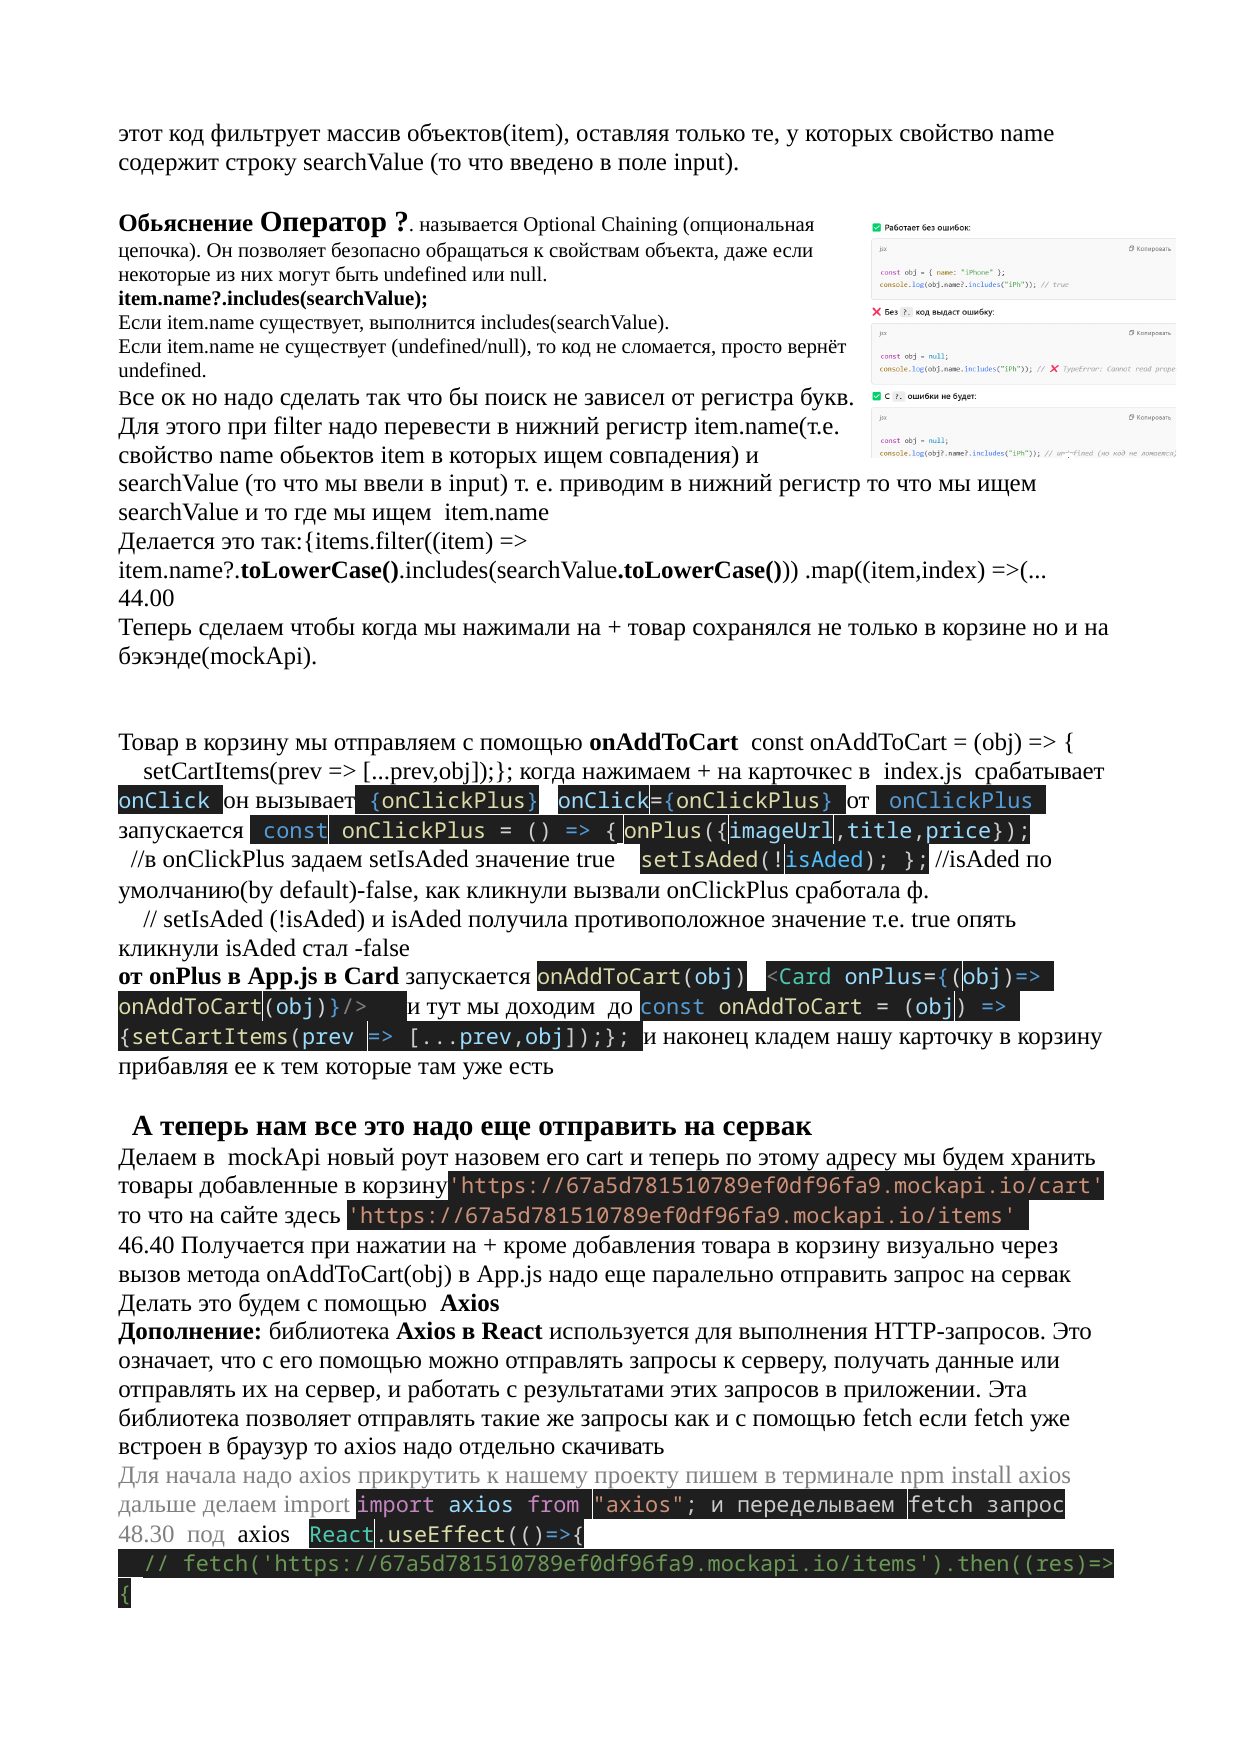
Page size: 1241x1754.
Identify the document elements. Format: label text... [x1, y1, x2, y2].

text 44.00 [118, 583, 1122, 612]
text setCartItems(prev => [...prev,obj]);}; когда нажимаем + на карточкес в index.js срабатывает onClick он вызывает {onClickPlus} onClick={onClickPlus} от onClickPlus запускается const onClickPlus = () => { onPlus({imageUrl,title,price}); [118, 756, 1122, 844]
picture [869, 221, 1177, 458]
text А теперь нам все это надо еще отправить на сервак [118, 1108, 1122, 1142]
text Товар в корзину мы отправляем с помощью onAddToCart const onAddToCart = (obj) => { [118, 727, 1122, 756]
text Если item.name не существует (undefined/null), то код не сломается, просто вернёт undefined. [118, 334, 869, 382]
text // setIsAded (!isAded) и isAded получила противоположное значение т.е. true опять кликнули isAded стал -false [118, 904, 1122, 961]
text Теперь сделаем чтобы когда мы нажимали на + товар сохранялся не только в корзине но и на бэкэнде(mockApi). [118, 612, 1122, 670]
text от onPlus в App.js в Card запускается onAddToCart(obj) <Card onPlus={(obj)=> onAddToCart(obj)}/> и тут мы доходим до const onAddToCart = (obj) => {setCartItems(prev => [...prev,obj]);}; и наконец кладем нашу карточку в корзину прибавляя ее к тем которые там уже есть [118, 961, 1122, 1079]
text 46.40 Получается при нажатии на + кроме добавления товара в корзину визуально через вызов метода onAddToCart(obj) в App.js надо еще паралельно отправить запрос на сервак [118, 1230, 1122, 1288]
text Делать это будем с помощью Axios [118, 1288, 1122, 1316]
text этот код фильтрует массив объектов(item), оставляя только те, у которых свойство name содержит строку searchValue (то что введено в поле input). [118, 118, 1122, 176]
text // fetch('https://67a5d781510789ef0df96fa9.mockapi.io/items').then((res)=> { [118, 1548, 1122, 1608]
text Делаем в mockApi новый роут назовем его cart и теперь по этому адресу мы будем хранить товары добавленные в корзину'https://67a5d781510789ef0df96fa9.mockapi.io/cart' [118, 1142, 1122, 1200]
text Все ок но надо сделать так что бы поиск не зависел от регистра букв. Для этого при filter надо перевести в нижний регистр item.name(т.е. свойство name обьектов item в которых ищем совпадения) и searchValue (то что мы ввели в input) т. е. приводим в нижний регистр то что мы ищем searchValue и то где мы ищем item.name [118, 382, 1122, 526]
text Обьяснение Оператор ?. называется Optional Chaining (опциональная цепочка). Он позволяет безопасно обращаться к свойствам объекта, даже если некоторые из них могут быть undefined или null. item.name?.includes(searchValue); [118, 204, 1122, 310]
text 48.30 под axios React.useEffect(()=>{ [118, 1519, 1122, 1548]
text то что на сайте здесь 'https://67a5d781510789ef0df96fa9.mockapi.io/items' [118, 1200, 1122, 1230]
text //в onClickPlus задаем setIsAded значение true setIsAded(!isAded); }; //isAded по умолчанию(by default)-false, как кликнули вызвали onClickPlus сработала ф. [118, 844, 1122, 904]
text Если item.name существует, выполнится includes(searchValue). [118, 310, 869, 334]
text Для начала надо axios прикрутить к нашему проекту пишем в терминале npm install axios дальше делаем import import axios from "axios"; и переделываем fetch запрос [118, 1460, 1122, 1519]
text Делается это так:{items.filter((item) => item.name?.toLowerCase().includes(searchValue.toLowerCase())) .map((item,index) =>(... [118, 526, 1122, 583]
text Дополнение: библиотека Axios в React используется для выполнения HTTP-запросов. Это означает, что с его помощью можно отправлять запросы к серверу, получать данные или отправлять их на сервер, и работать с результатами этих запросов в приложении. Эта библиотека позволяет отправлять такие же запросы как и с помощью fetch если fetch уже встроен в браузур то axios надо отдельно скачивать [118, 1316, 1122, 1460]
